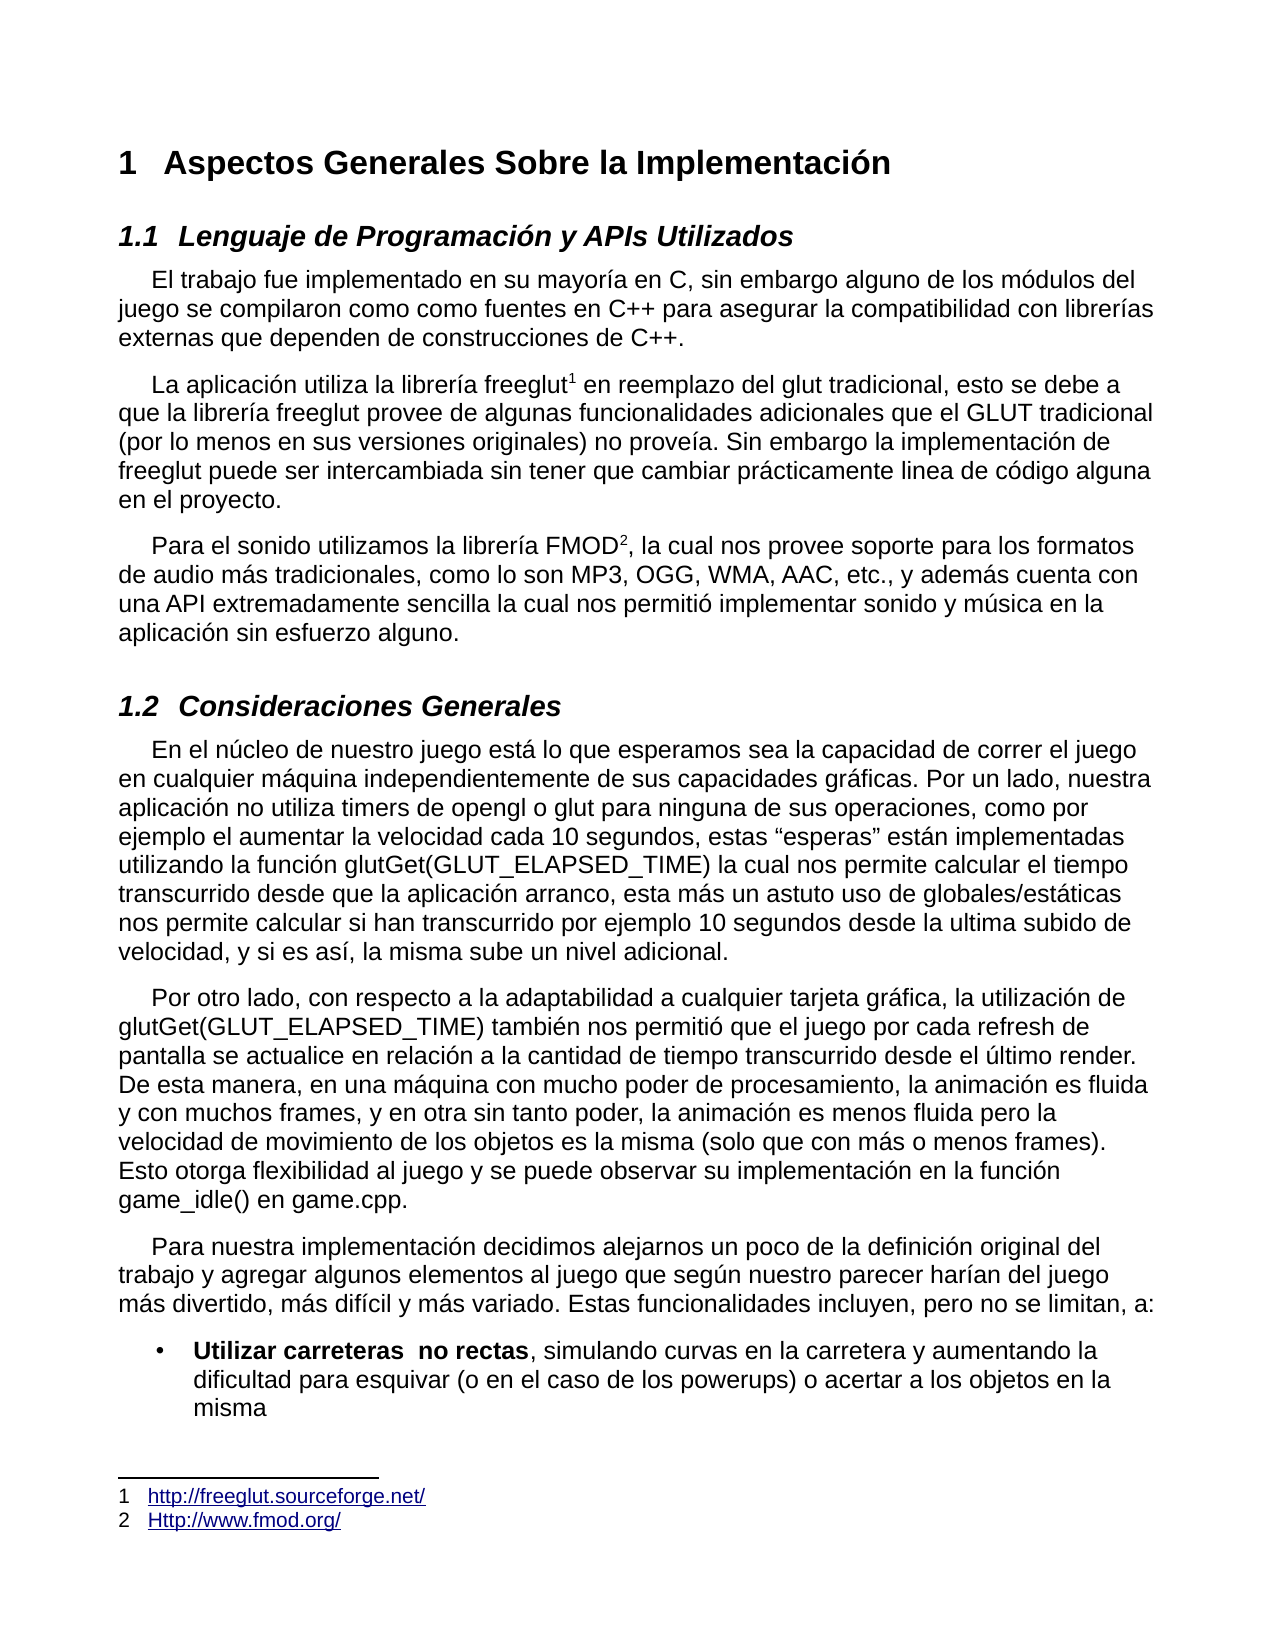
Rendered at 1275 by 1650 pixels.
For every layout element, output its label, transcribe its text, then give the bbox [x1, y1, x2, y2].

text http://freeglut.sourceforge.net/ [118, 1484, 1157, 1508]
subtitle Consideraciones Generales [118, 689, 1157, 723]
subtitle Lenguaje de Programación y APIs Utilizados [118, 219, 1157, 253]
text En el núcleo de nuestro juego está lo que esperamos sea la capacidad de correr el juego en cualquier máquina independientemente de sus capacidades gráficas. Por un lado, nuestra aplicación no utiliza timers de opengl o glut para ninguna de sus operaciones, como por ejemplo el aumentar la velocidad cada 10 segundos, estas “esperas” están implementadas utilizando la función glutGet(GLUT_ELAPSED_TIME) la cual nos permite calcular el tiempo transcurrido desde que la aplicación arranco, esta más un astuto uso de globales/estáticas nos permite calcular si han transcurrido por ejemplo 10 segundos desde la ultima subido de velocidad, y si es así, la misma sube un nivel adicional. [118, 735, 1157, 965]
text Por otro lado, con respecto a la adaptabilidad a cualquier tarjeta gráfica, la utilización de glutGet(GLUT_ELAPSED_TIME) también nos permitió que el juego por cada refresh de pantalla se actualice en relación a la cantidad de tiempo transcurrido desde el último render. De esta manera, en una máquina con mucho poder de procesamiento, la animación es fluida y con muchos frames, y en otra sin tanto poder, la animación es menos fluida pero la velocidad de movimiento de los objetos es la misma (solo que con más o menos frames). Esto otorga flexibilidad al juego y se puede observar su implementación en la función game_idle() en game.cpp. [118, 983, 1157, 1213]
text Para el sonido utilizamos la librería FMOD, la cual nos provee soporte para los formatos de audio más tradicionales, como lo son MP3, OGG, WMA, AAC, etc., y además cuenta con una API extremadamente sencilla la cual nos permitió implementar sonido y música en la aplicación sin esfuerzo alguno. [118, 531, 1157, 646]
text La aplicación utiliza la librería freeglut en reemplazo del glut tradicional, esto se debe a que la librería freeglut provee de algunas funcionalidades adicionales que el GLUT tradicional (por lo menos en sus versiones originales) no proveía. Sin embargo la implementación de freeglut puede ser intercambiada sin tener que cambiar prácticamente linea de código alguna en el proyecto. [118, 369, 1157, 513]
text Para nuestra implementación decidimos alejarnos un poco de la definición original del trabajo y agregar algunos elementos al juego que según nuestro parecer harían del juego más divertido, más difícil y más variado. Estas funcionalidades incluyen, pero no se limitan, a: [118, 1231, 1157, 1318]
text Http://www.fmod.org/ [118, 1508, 1157, 1532]
text El trabajo fue implementado en su mayoría en C, sin embargo alguno de los módulos del juego se compilaron como como fuentes en C++ para asegurar la compatibilidad con librerías externas que dependen de construcciones de C++. [118, 265, 1157, 352]
list Utilizar carreteras no rectas, simulando curvas en la carretera y aumentando la dificultad para esquivar (o en el caso de los powerups) o acertar a los objetos en la misma [156, 1336, 1157, 1422]
subtitle Aspectos Generales Sobre la Implementación [118, 143, 1157, 182]
